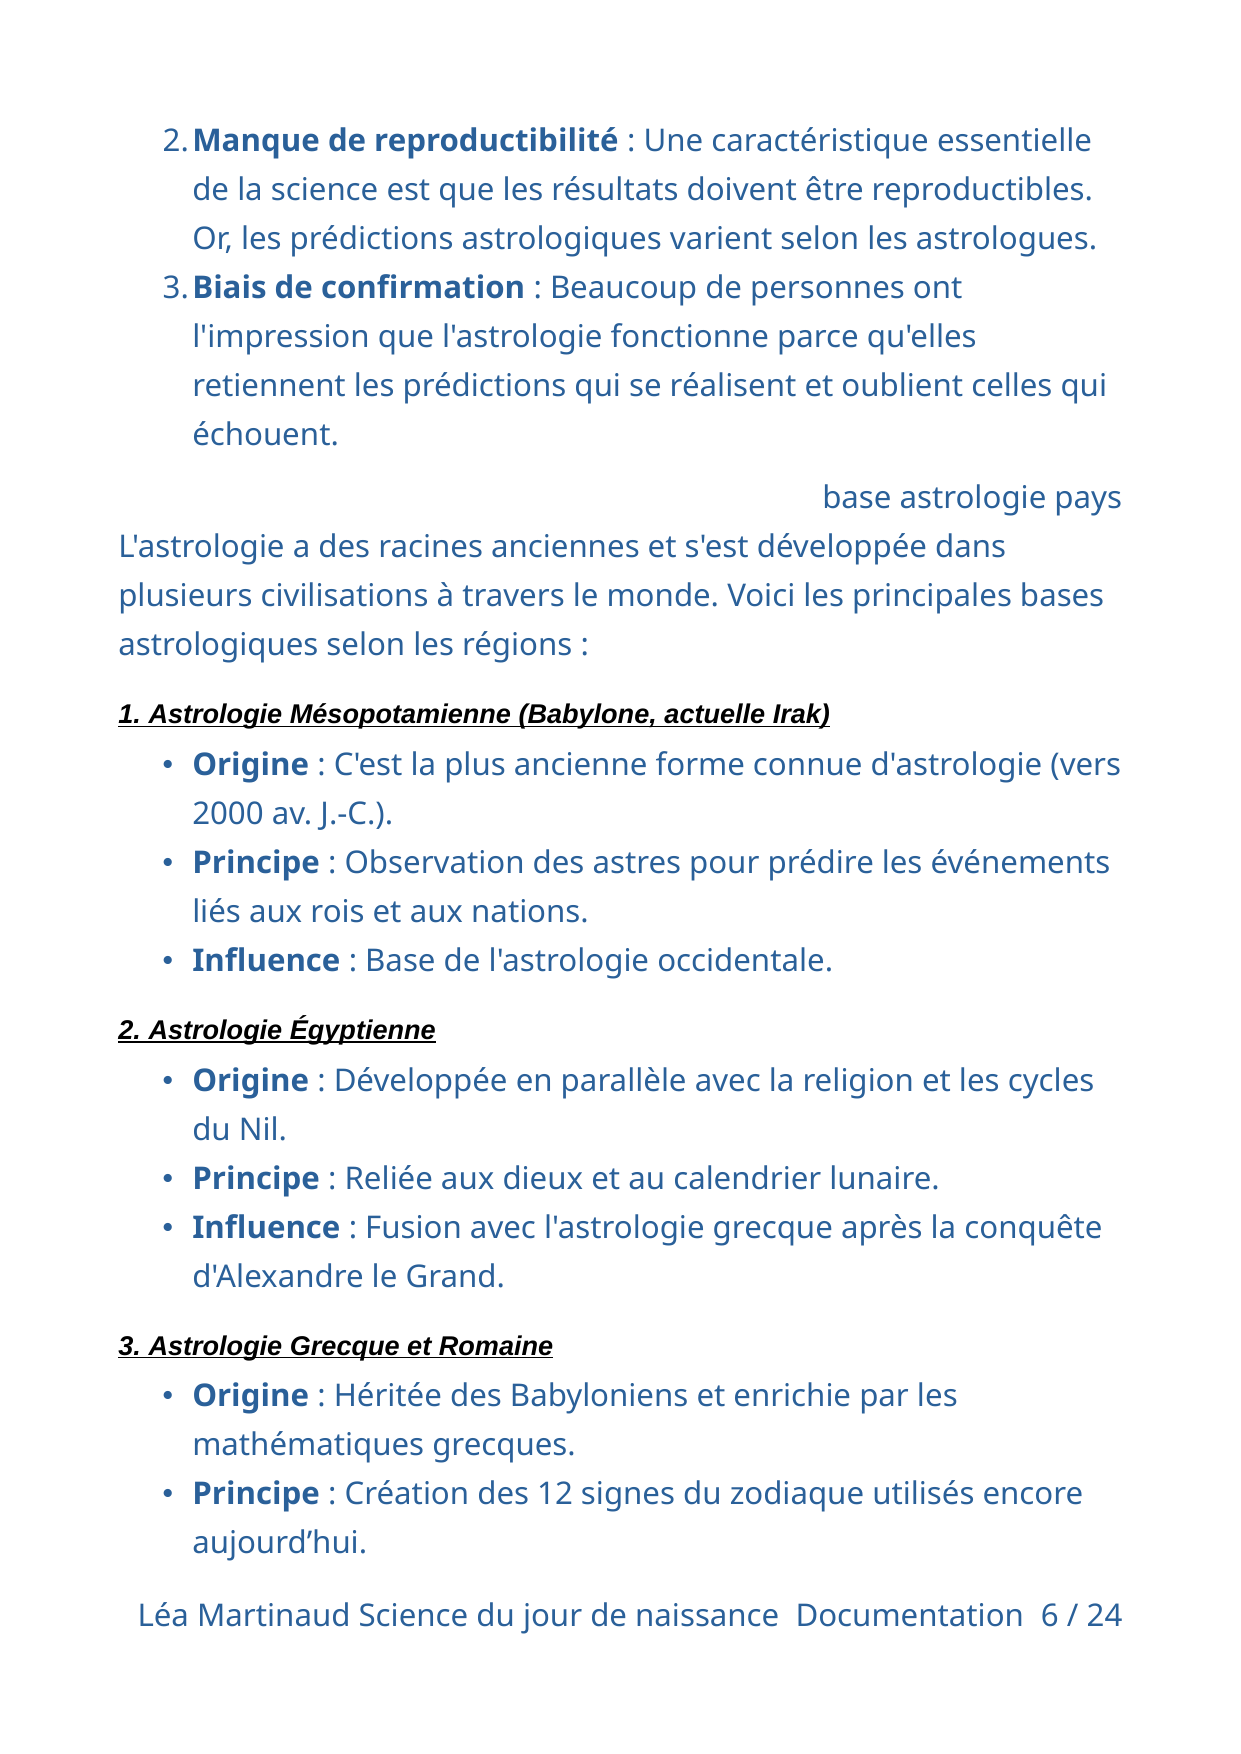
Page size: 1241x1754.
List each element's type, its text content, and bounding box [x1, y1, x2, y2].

list Influence : Fusion avec l'astrologie grecque après la conquête d'Alexandre le Grand. [162, 1204, 1122, 1296]
list Manque de reproductibilité : Une caractéristique essentielle de la science est que les résultats doivent être reproductibles. Or, les prédictions astrologiques varient selon les astrologues. [162, 118, 1122, 259]
list Principe : Observation des astres pour prédire les événements liés aux rois et aux nations. [162, 840, 1122, 932]
list Origine : Développée en parallèle avec la religion et les cycles du Nil. [162, 1058, 1122, 1149]
text base astrologie pays [118, 475, 1122, 518]
list Principe : Reliée aux dieux et au calendrier lunaire. [162, 1156, 1122, 1198]
list Origine : C'est la plus ancienne forme connue d'astrologie (vers 2000 av. J.-C.). [162, 742, 1122, 834]
list Principe : Création des 12 signes du zodiaque utilisés encore aujourd’hui. [162, 1471, 1122, 1563]
subtitle 3. Astrologie Grecque et Romaine [118, 1329, 1122, 1361]
list Biais de confirmation : Beaucoup de personnes ont l'impression que l'astrologie fonctionne parce qu'elles retiennent les prédictions qui se réalisent et oublient celles qui échouent. [162, 265, 1122, 454]
subtitle 2. Astrologie Égyptienne [118, 1014, 1122, 1045]
list Influence : Base de l'astrologie occidentale. [162, 938, 1122, 981]
text L'astrologie a des racines anciennes et s'est développée dans plusieurs civilisations à travers le monde. Voici les principales bases astrologiques selon les régions : [118, 524, 1122, 665]
list Origine : Héritée des Babyloniens et enrichie par les mathématiques grecques. [162, 1373, 1122, 1465]
subtitle 1. Astrologie Mésopotamienne (Babylone, actuelle Irak) [118, 698, 1122, 729]
